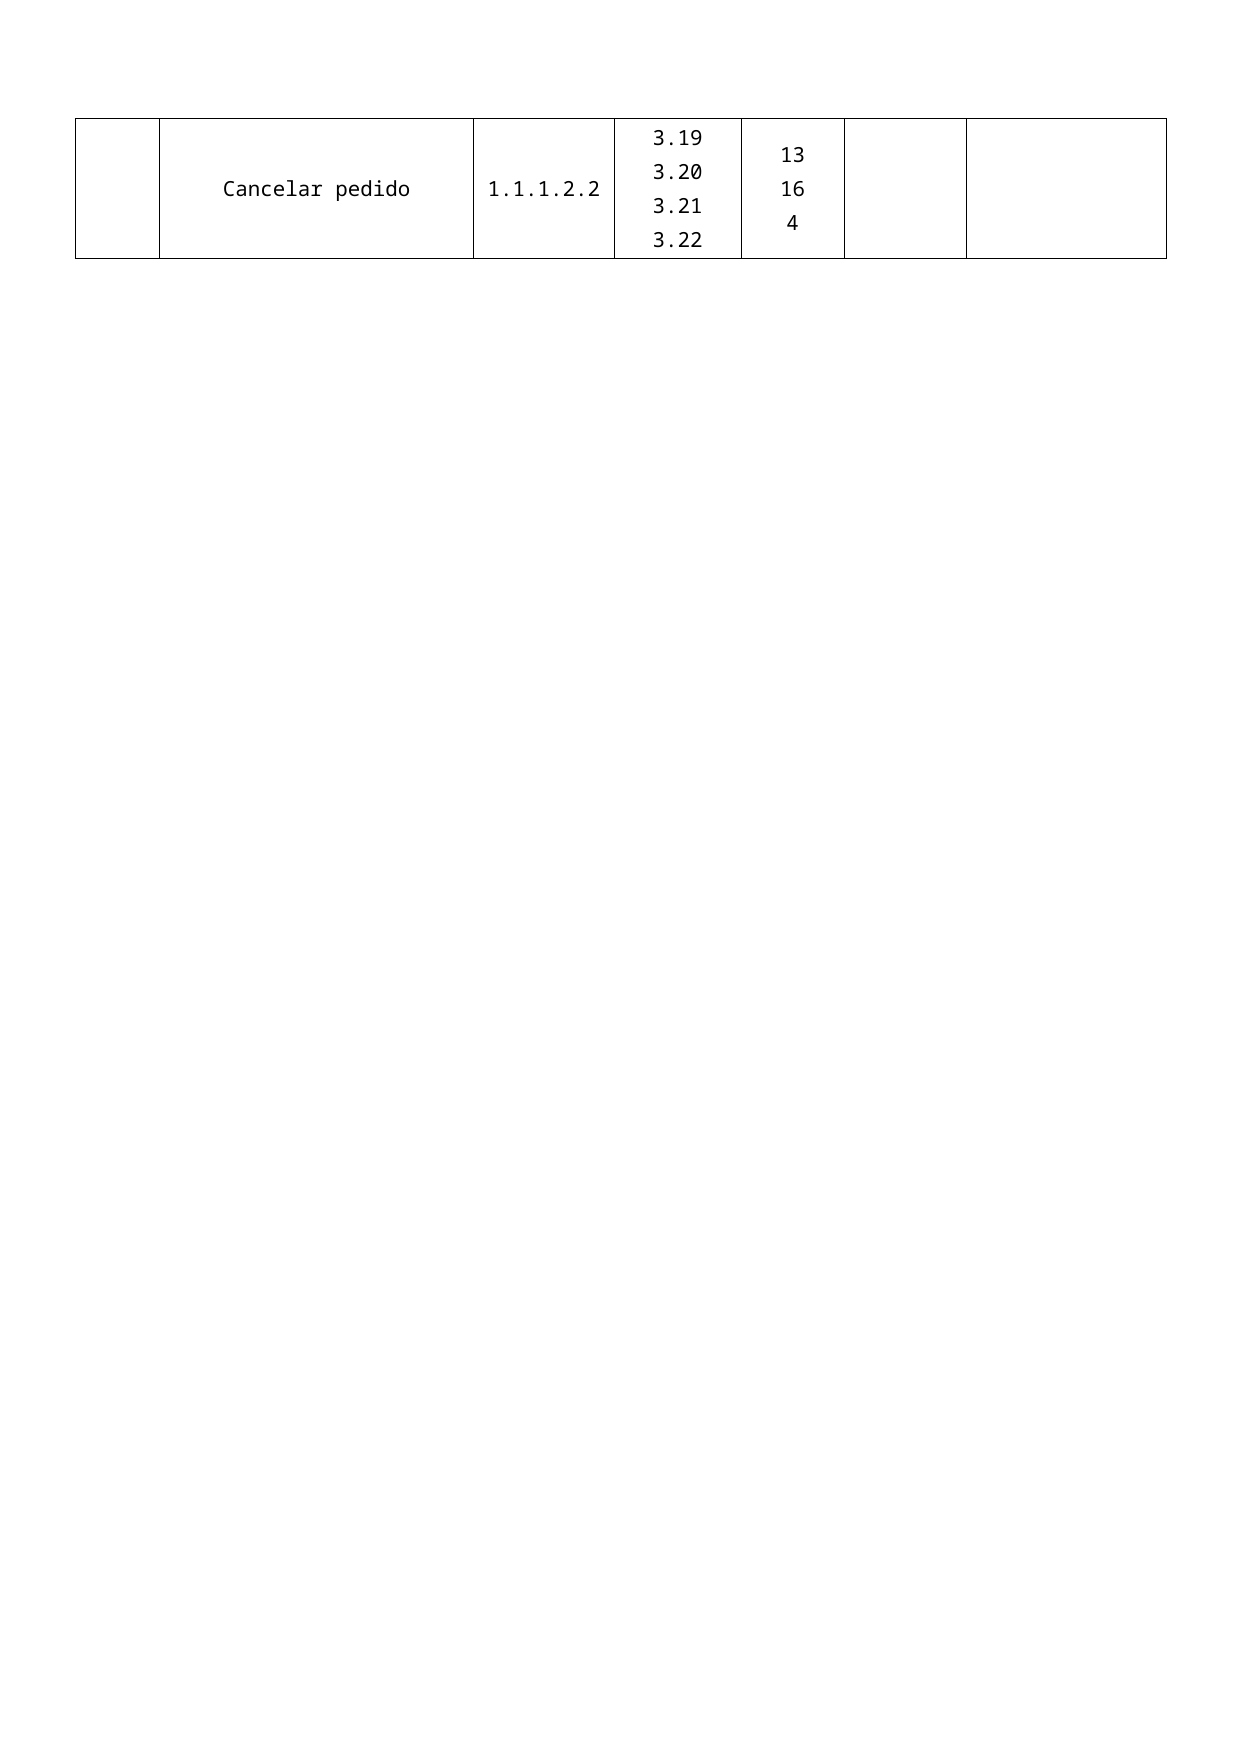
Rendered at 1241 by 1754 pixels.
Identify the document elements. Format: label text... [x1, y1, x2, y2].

table_cell Cancelar pedido [160, 119, 473, 258]
table_cell 3.19 3.20 3.21 3.22 [615, 119, 741, 258]
table_cell 13 16 4 [742, 119, 844, 258]
table_cell [845, 119, 966, 258]
table_cell 1.1.1.2.2 [474, 119, 614, 258]
table_cell [967, 119, 1166, 258]
table_cell [76, 119, 159, 258]
